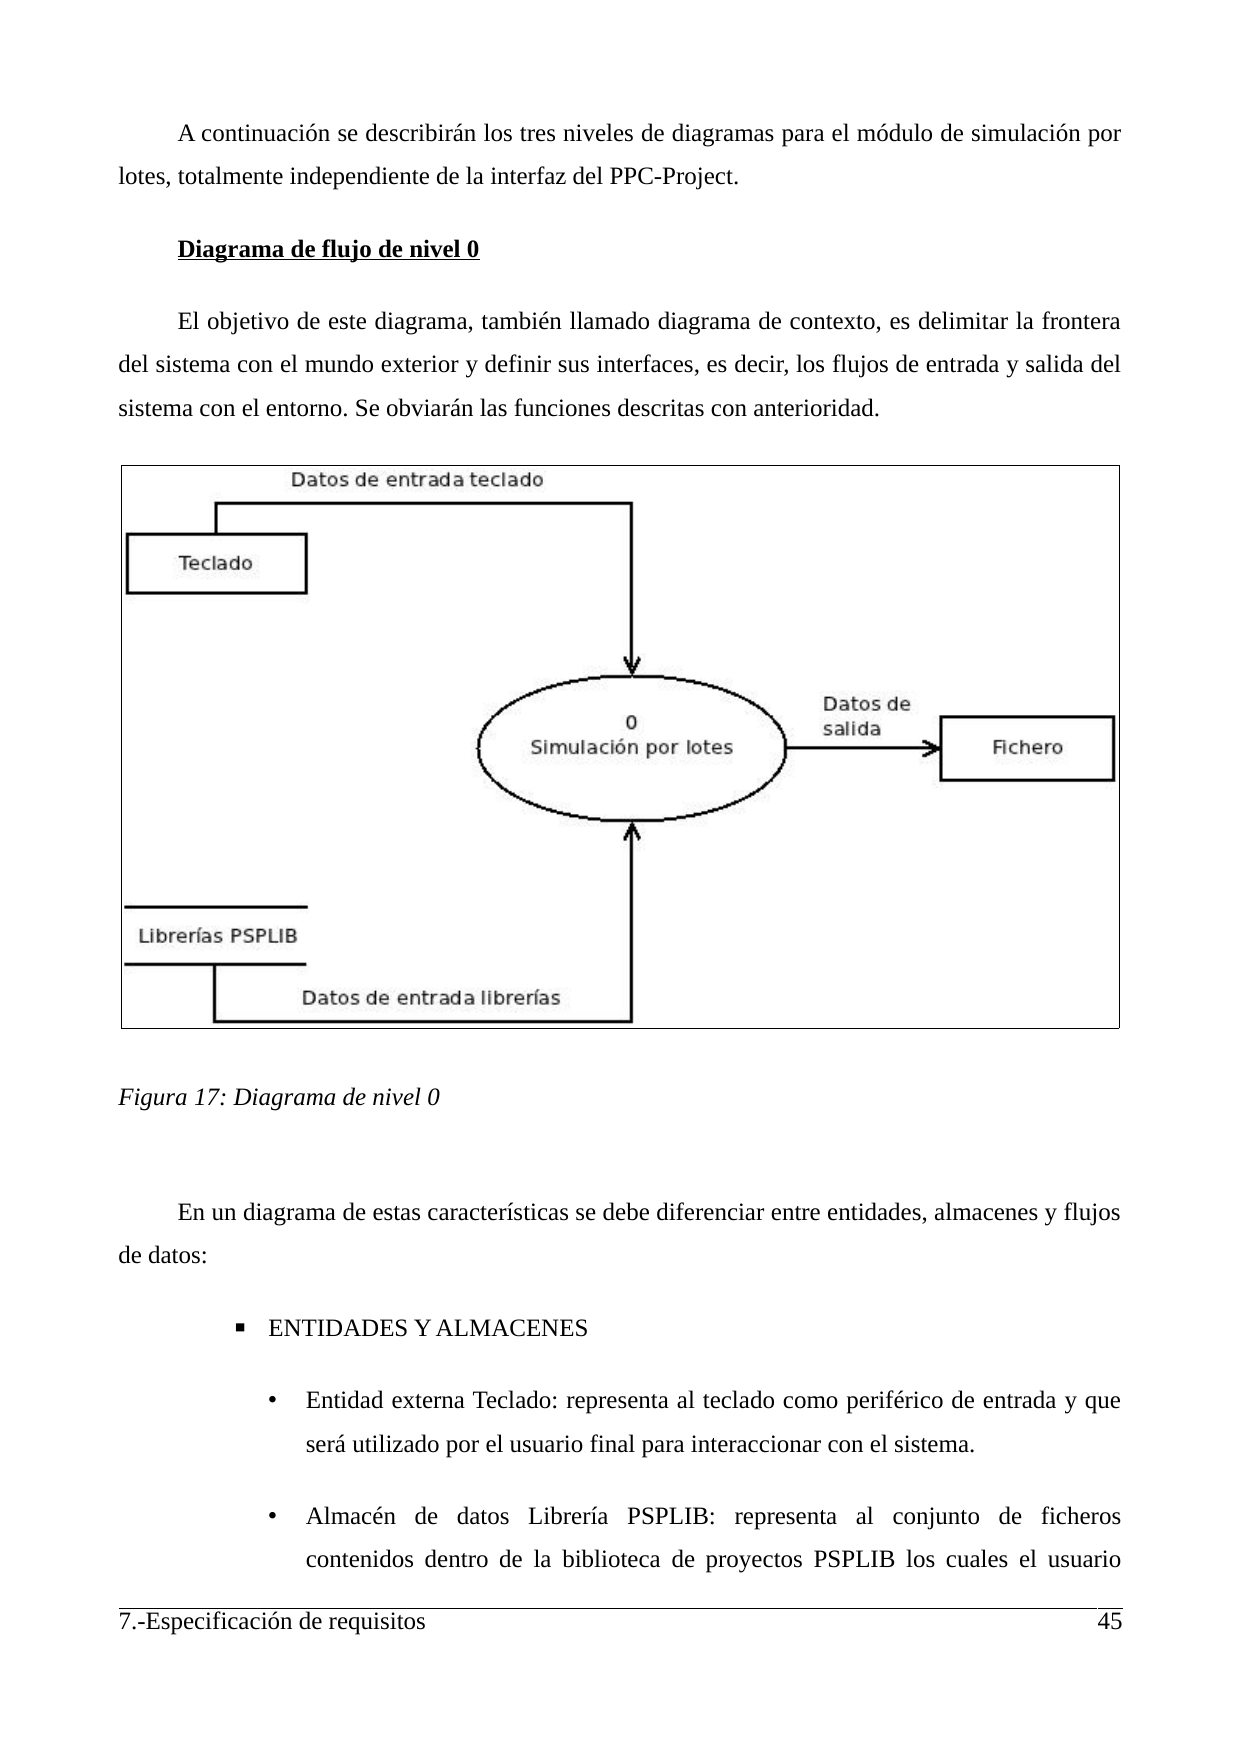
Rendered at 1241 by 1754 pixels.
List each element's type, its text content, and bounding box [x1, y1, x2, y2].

list Almacén de datos Librería PSPLIB: representa al conjunto de ficheros contenidos dentro de la biblioteca de proyectos PSPLIB los cuales el usuario [268, 1501, 1122, 1573]
picture [123, 468, 1117, 1025]
list Entidad externa Teclado: representa al teclado como periférico de entrada y que será utilizado por el usuario final para interaccionar con el sistema. [268, 1386, 1122, 1457]
text A continuación se describirán los tres niveles de diagramas para el módulo de simulación por lotes, totalmente independiente de la interfaz del PPC-Project. [118, 118, 1122, 190]
text El objetivo de este diagrama, también llamado diagrama de contexto, es delimitar la frontera del sistema con el mundo exterior y definir sus interfaces, es decir, los flujos de entrada y salida del sistema con el entorno. Se obviarán las funciones descritas con anterioridad. [118, 306, 1122, 421]
text Diagrama de flujo de nivel 0 [118, 234, 1122, 263]
list ENTIDADES Y ALMACENES [231, 1313, 1122, 1342]
text Figura 17: Diagrama de nivel 0 [118, 1082, 1122, 1110]
text En un diagrama de estas características se debe diferenciar entre entidades, almacenes y flujos de datos: [118, 1197, 1122, 1269]
